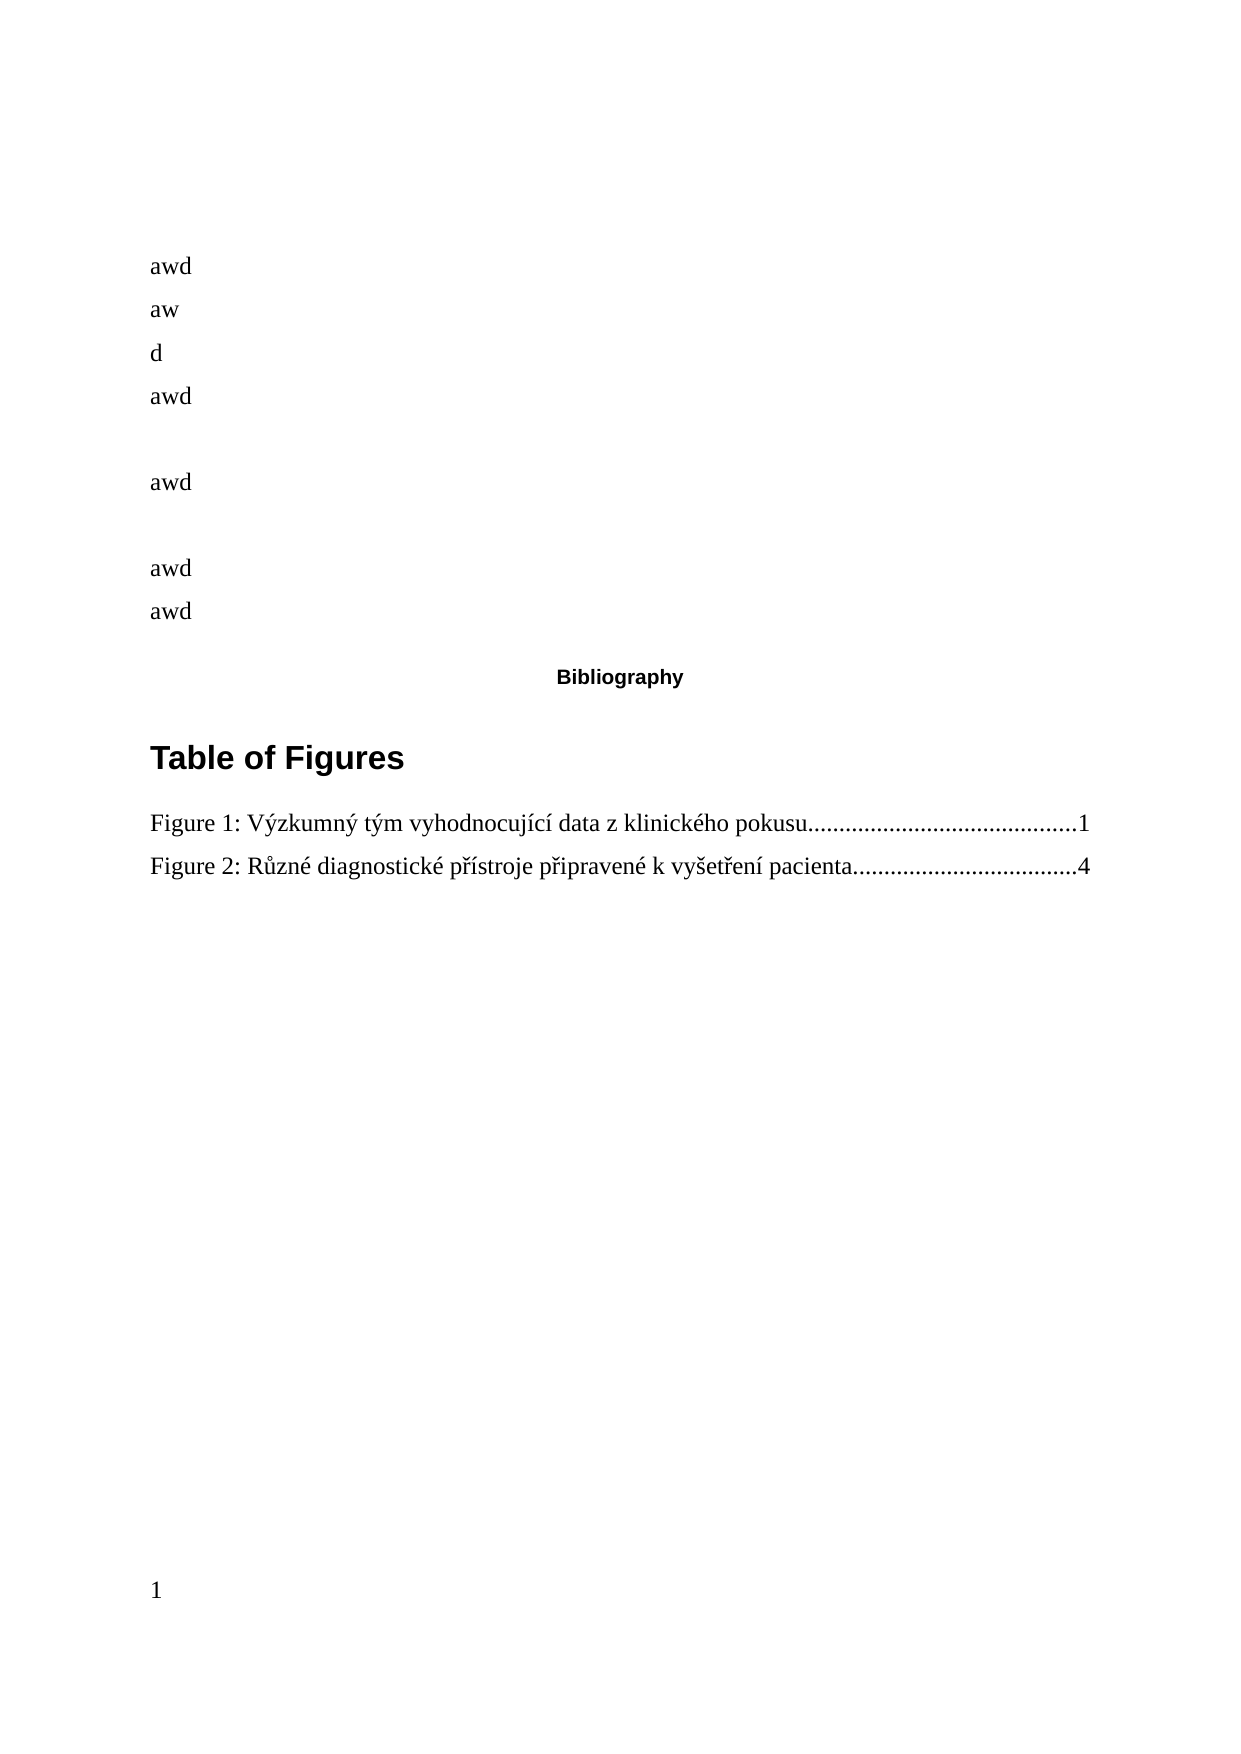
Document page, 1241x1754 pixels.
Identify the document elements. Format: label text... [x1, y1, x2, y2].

text awd [150, 553, 1090, 582]
text Figure 1: Výzkumný tým vyhodnocující data z klinického pokusu. 1 [150, 808, 1090, 837]
text d [150, 338, 1090, 366]
subtitle Table of Figures [150, 738, 1090, 776]
text awd [150, 251, 1090, 280]
text awd [150, 381, 1090, 409]
text awd [150, 467, 1090, 496]
text awd [150, 596, 1090, 625]
text aw [150, 294, 1090, 323]
text Figure 2: Různé diagnostické přístroje připravené k vyšetření pacienta. 4 [150, 851, 1090, 880]
subtitle Bibliography [150, 664, 1090, 688]
